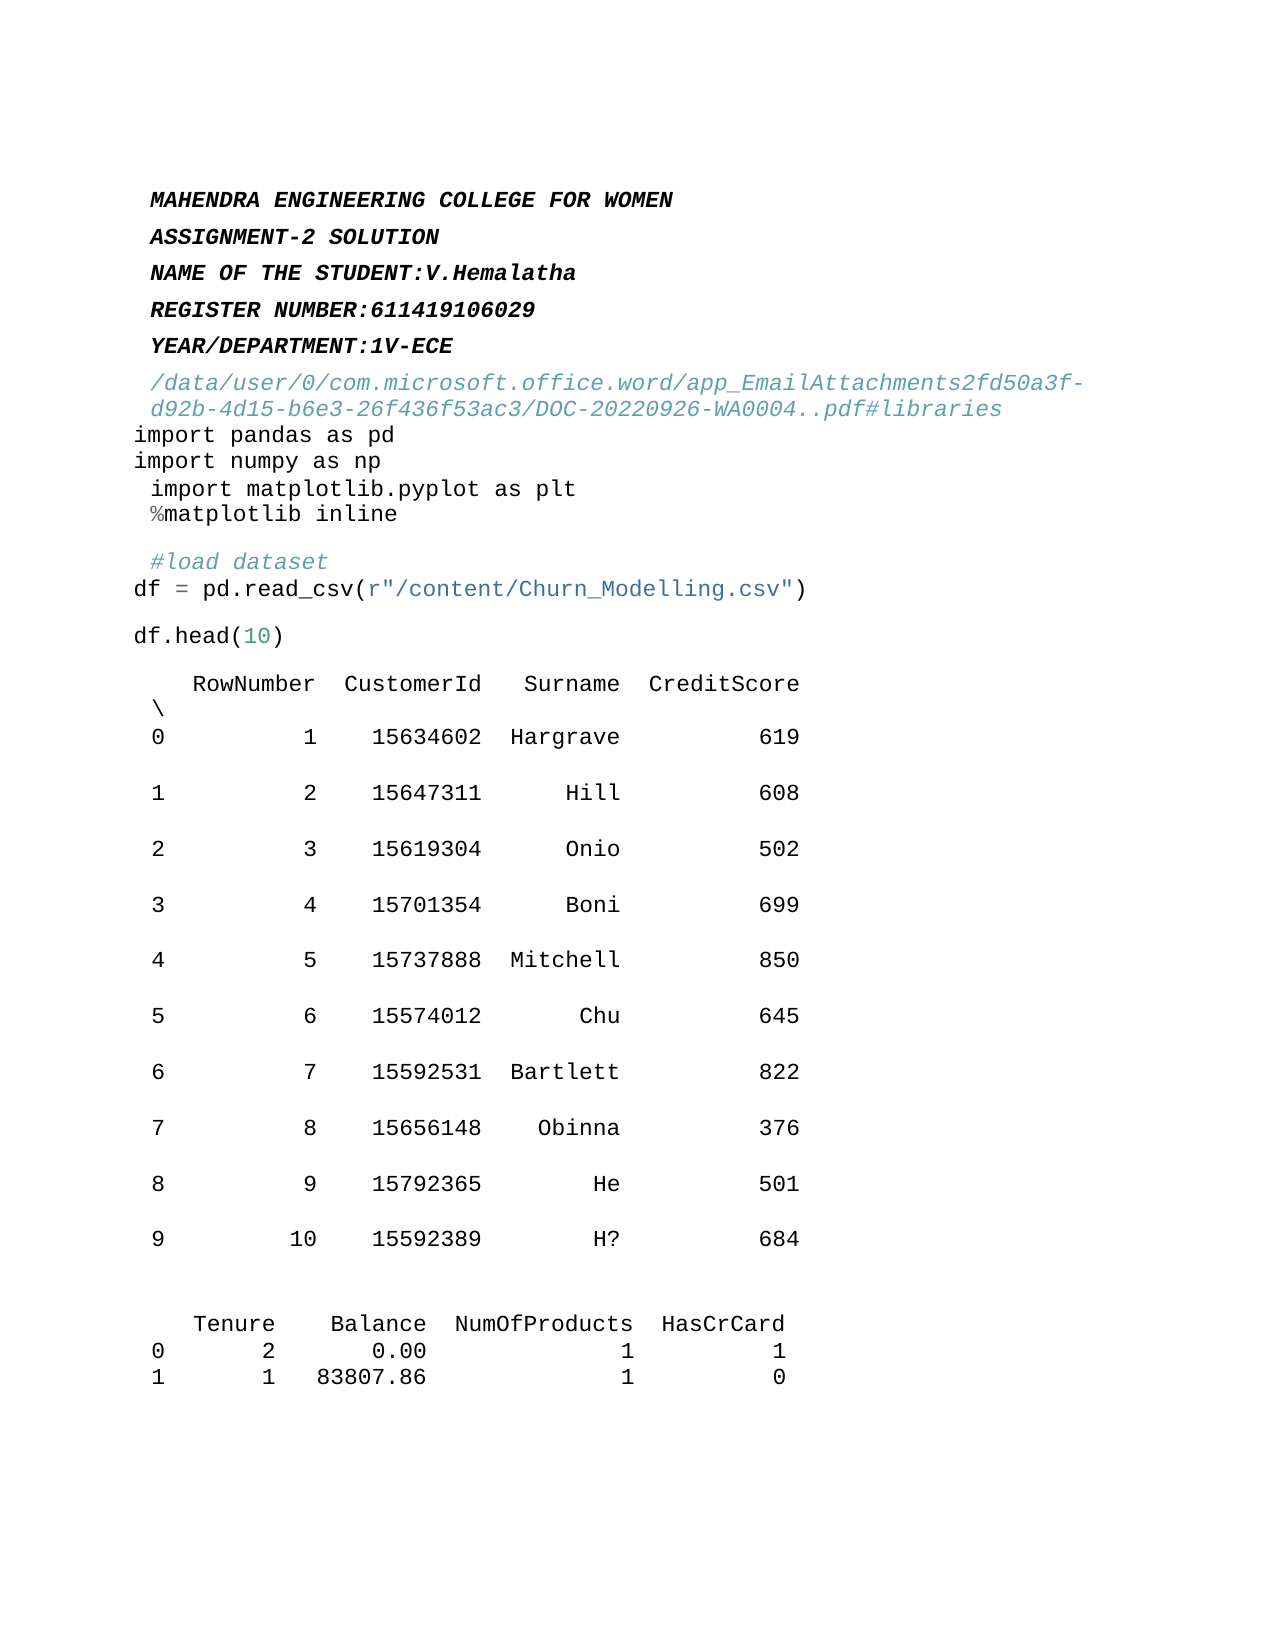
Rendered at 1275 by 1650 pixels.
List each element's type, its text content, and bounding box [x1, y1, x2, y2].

table_cell 1 [427, 1338, 640, 1364]
table_cell 10 [179, 1211, 330, 1253]
table_cell HasCrCard [640, 1253, 799, 1338]
table_cell Mitchell [509, 932, 640, 988]
table_cell Tenure [179, 1253, 289, 1338]
table_cell 15737888 [330, 932, 509, 988]
text %matplotlib inline [150, 503, 1133, 529]
table_cell 15574012 [330, 988, 509, 1044]
text #load dataset [150, 550, 1133, 576]
table_cell 9 [179, 1156, 330, 1211]
table_cell 15656148 [330, 1100, 509, 1156]
table_cell 1 [179, 1365, 289, 1387]
table_cell 850 [640, 932, 799, 988]
table_cell 6 [179, 988, 330, 1044]
table_cell 15647311 [330, 764, 509, 820]
table_cell H? [509, 1211, 640, 1253]
table_cell 1 [427, 1365, 640, 1387]
table_cell Bartlett [509, 1044, 640, 1100]
table_cell 15792365 [330, 1156, 509, 1211]
table_cell 0 [146, 723, 178, 764]
table_cell 3 [179, 820, 330, 876]
table_header \ [146, 670, 178, 723]
table_header Surname [509, 670, 640, 723]
text ASSIGNMENT-2 SOLUTION [150, 225, 1133, 251]
table_cell 2 [179, 1338, 289, 1364]
table_cell 7 [146, 1100, 178, 1156]
table_cell 15634602 [330, 723, 509, 764]
table_cell 699 [640, 876, 799, 932]
table_cell 15592389 [330, 1211, 509, 1253]
table_cell 2 [179, 764, 330, 820]
text MAHENDRA ENGINEERING COLLEGE FOR WOMEN [150, 189, 1133, 214]
table_cell 0.00 [289, 1338, 427, 1364]
table_cell 822 [640, 1044, 799, 1100]
text df = pd.read_csv(r"/content/Churn_Modelling.csv") df.head(10) [133, 577, 882, 650]
table_cell 8 [146, 1156, 178, 1211]
table_cell 645 [640, 988, 799, 1044]
table_cell [146, 1253, 178, 1338]
table_cell He [509, 1156, 640, 1211]
table_header CreditScore [640, 670, 799, 723]
table_cell Hargrave [509, 723, 640, 764]
table_header RowNumber [179, 670, 330, 723]
text import matplotlib.pyplot as plt [150, 476, 1133, 502]
text /data/user/0/com.microsoft.office.word/app_EmailAttachments2fd50a3f-d92b-4d15-b6e3-26f436f53ac3/DOC-20220926-WA0004..pdf#libraries [150, 371, 1133, 423]
text YEAR/DEPARTMENT:1V-ECE [150, 334, 1133, 360]
table_cell 15592531 [330, 1044, 509, 1100]
table_cell 3 [146, 876, 178, 932]
table_cell 0 [640, 1365, 799, 1387]
table_cell 1 [146, 764, 178, 820]
table_cell 501 [640, 1156, 799, 1211]
table_cell 608 [640, 764, 799, 820]
table_header CustomerId [330, 670, 509, 723]
table_cell 8 [179, 1100, 330, 1156]
table_cell 1 [179, 723, 330, 764]
table_cell 502 [640, 820, 799, 876]
text NAME OF THE STUDENT:V.Hemalatha [150, 262, 1133, 287]
table_cell 0 [146, 1338, 178, 1364]
table_cell 7 [179, 1044, 330, 1100]
table_cell 1 [146, 1365, 178, 1387]
table_cell 6 [146, 1044, 178, 1100]
table_cell 9 [146, 1211, 178, 1253]
table_cell Chu [509, 988, 640, 1044]
table_cell NumOfProducts [427, 1253, 640, 1338]
table_cell 2 [146, 820, 178, 876]
text import pandas as pd import numpy as np [133, 423, 414, 476]
table_cell 619 [640, 723, 799, 764]
table_cell 5 [179, 932, 330, 988]
table_cell 684 [640, 1211, 799, 1253]
table_cell 15619304 [330, 820, 509, 876]
table_cell Balance [289, 1253, 427, 1338]
table_cell 5 [146, 988, 178, 1044]
table_cell Hill [509, 764, 640, 820]
text REGISTER NUMBER:611419106029 [150, 298, 1133, 324]
table_cell 376 [640, 1100, 799, 1156]
table_cell 4 [179, 876, 330, 932]
table_cell Boni [509, 876, 640, 932]
table_cell 1 [640, 1338, 799, 1364]
table_cell 4 [146, 932, 178, 988]
table_cell 83807.86 [289, 1365, 427, 1387]
table_cell Onio [509, 820, 640, 876]
table_cell 15701354 [330, 876, 509, 932]
table_cell Obinna [509, 1100, 640, 1156]
